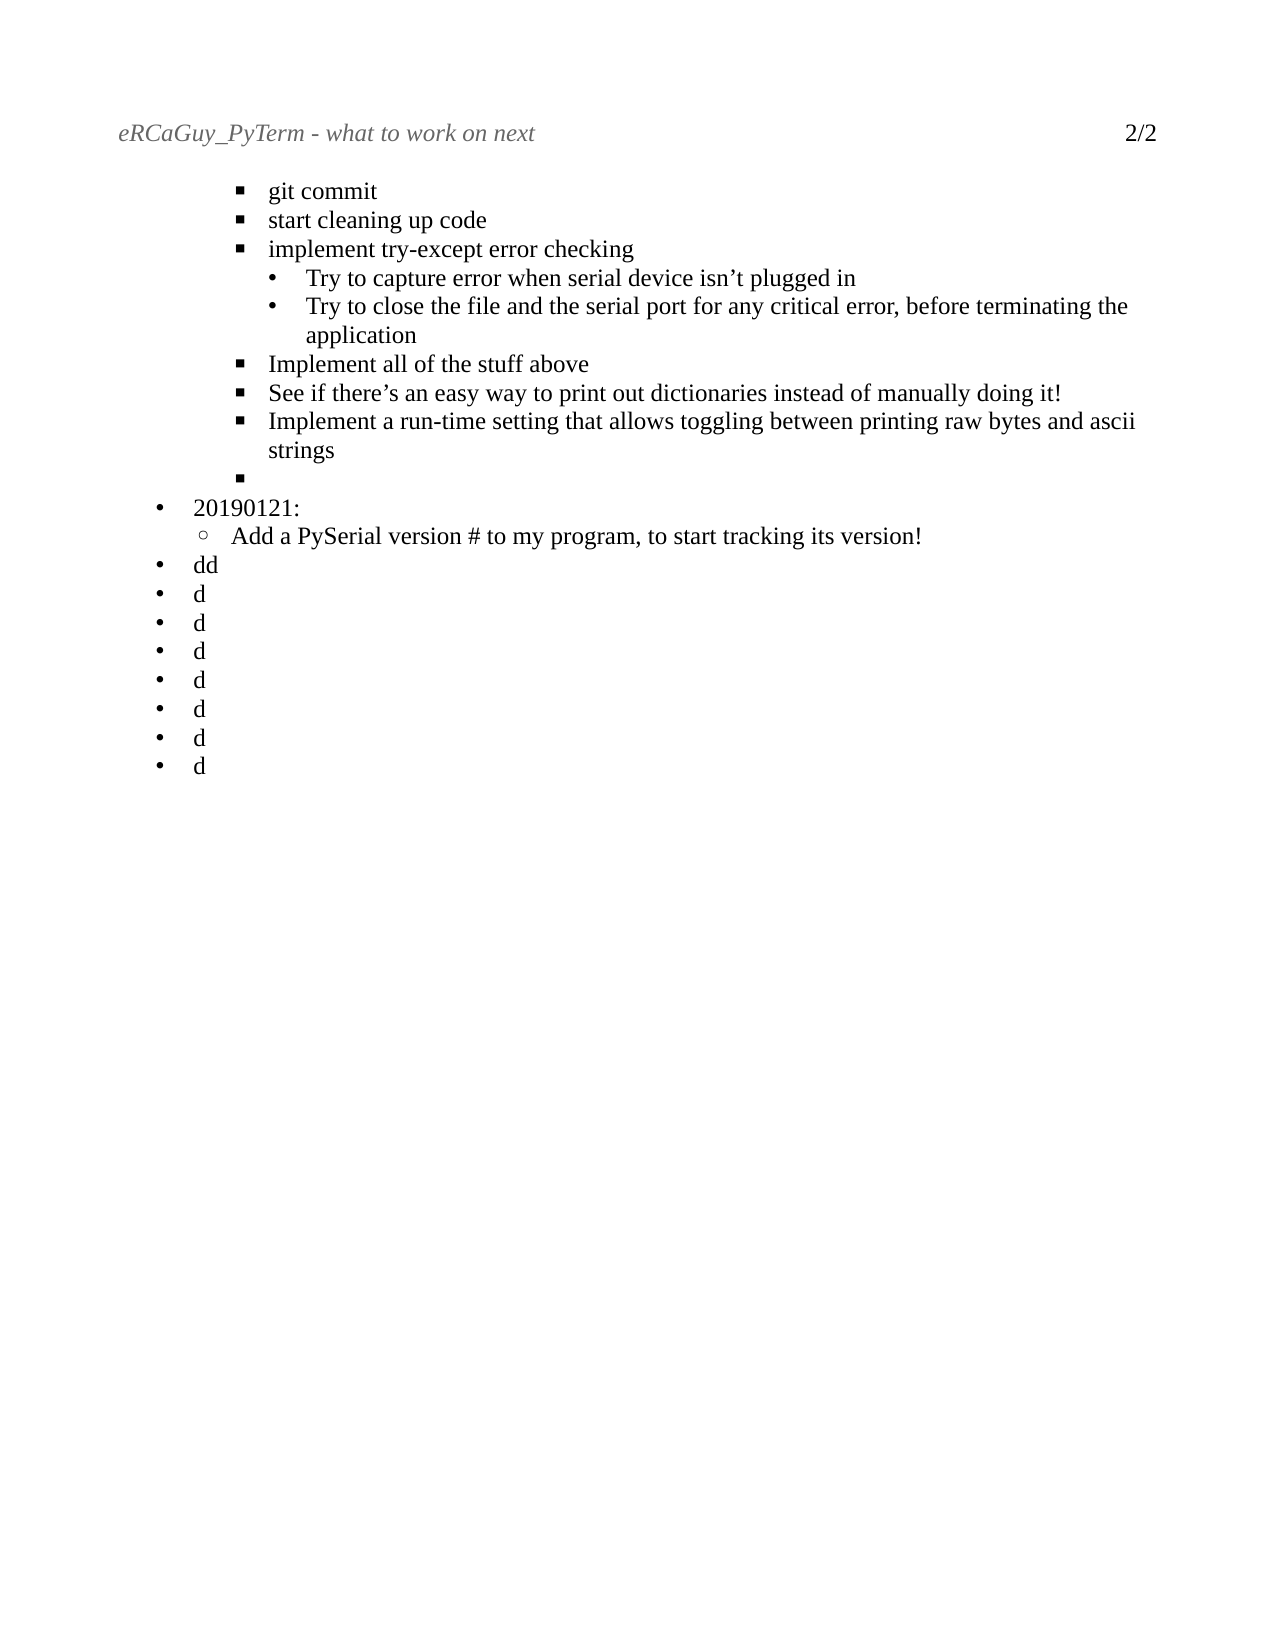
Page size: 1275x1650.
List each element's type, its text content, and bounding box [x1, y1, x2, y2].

list Implement all of the stuff above [231, 349, 1157, 378]
list d [156, 723, 1157, 751]
list d [156, 579, 1157, 608]
list Add a PySerial version # to my program, to start tracking its version! [193, 521, 1157, 550]
list Try to capture error when serial device isn’t plugged in [268, 263, 1157, 291]
list d [156, 636, 1157, 665]
list d [156, 751, 1157, 780]
list See if there’s an easy way to print out dictionaries instead of manually doing it! [231, 378, 1157, 406]
list d [156, 694, 1157, 723]
list implement try-except error checking [231, 234, 1157, 263]
list Try to close the file and the serial port for any critical error, before terminating the application [268, 291, 1157, 349]
list d [156, 608, 1157, 636]
list git commit [231, 176, 1157, 205]
list Implement a run-time setting that allows toggling between printing raw bytes and ascii strings [231, 406, 1157, 464]
list start cleaning up code [231, 205, 1157, 234]
list dd [156, 550, 1157, 579]
list d [156, 665, 1157, 694]
list 20190121: [156, 493, 1157, 521]
